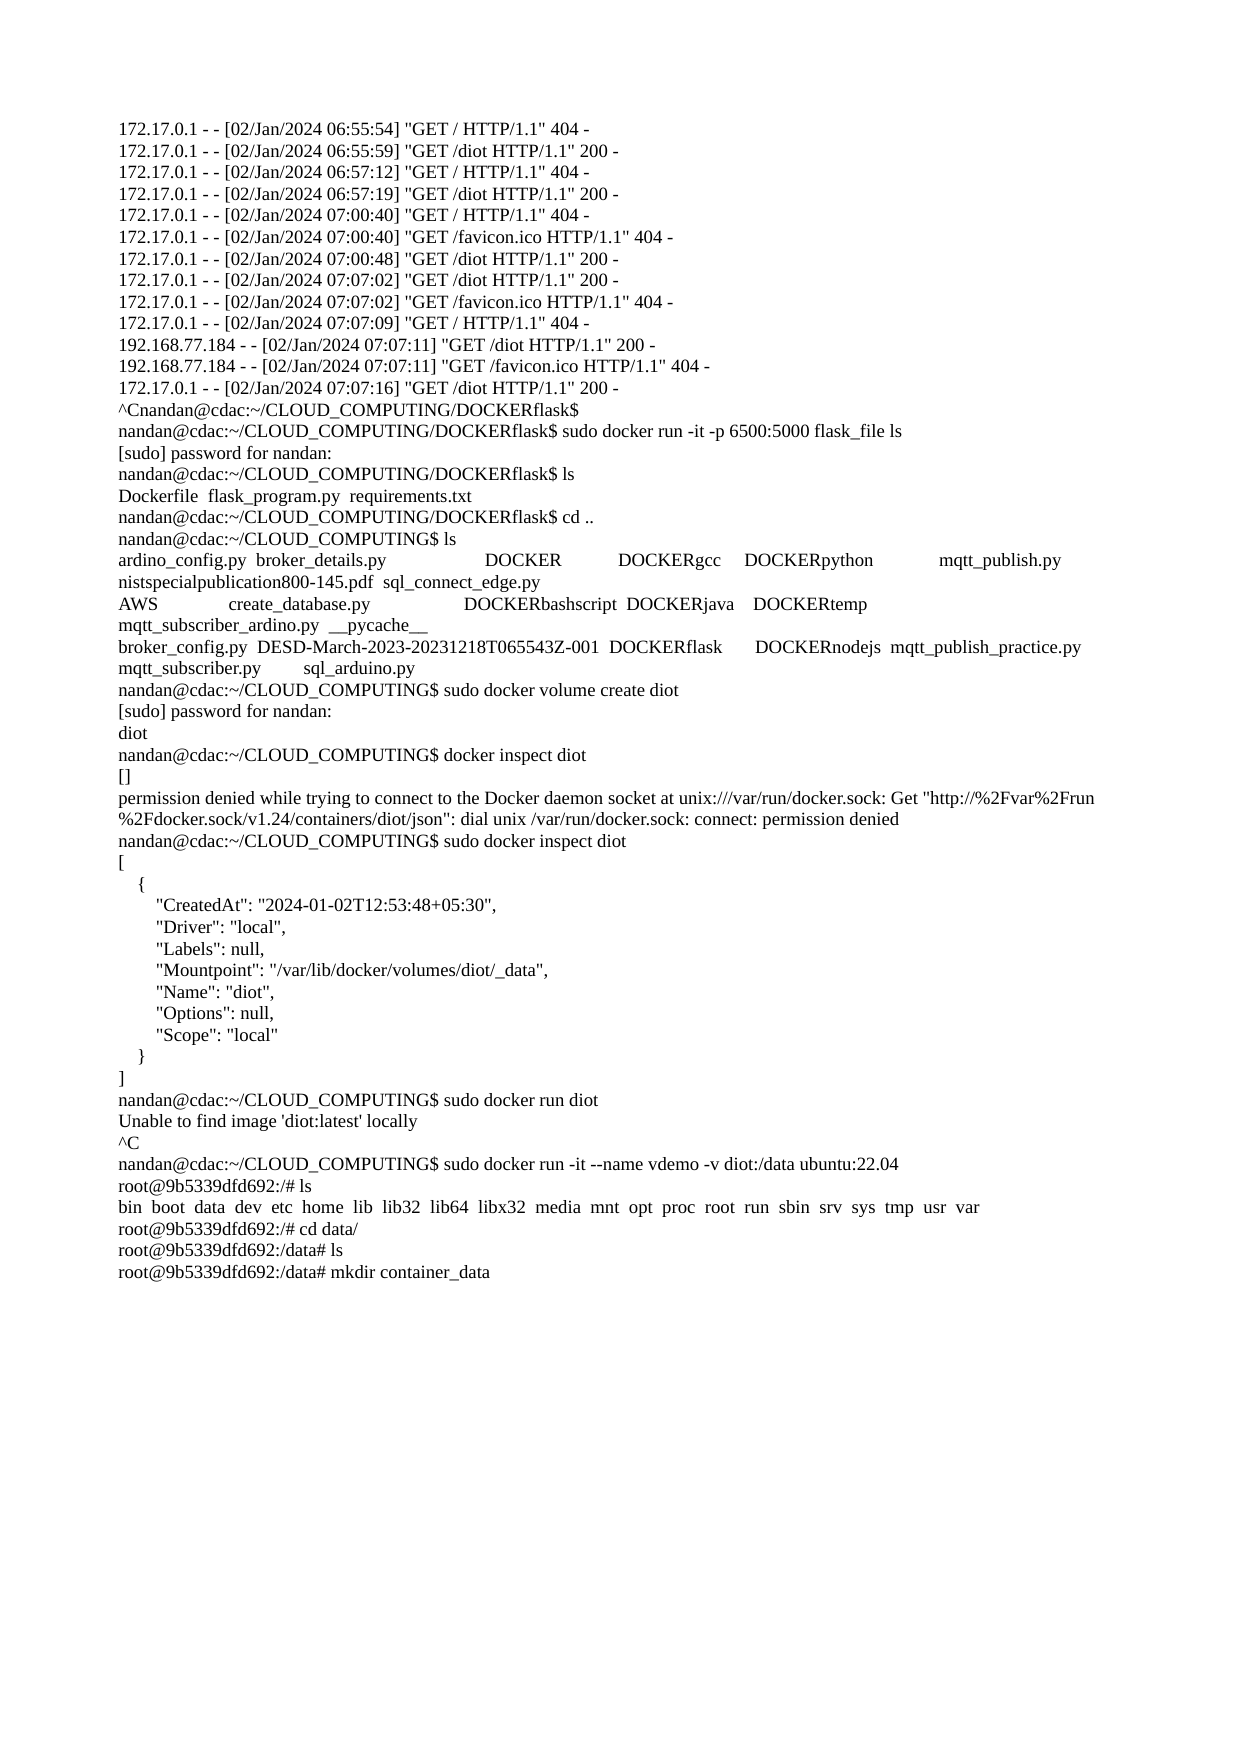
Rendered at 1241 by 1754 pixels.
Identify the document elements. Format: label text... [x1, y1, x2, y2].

text Unable to find image 'diot:latest' locally [118, 1110, 1122, 1132]
text root@9b5339dfd692:/data# ls [118, 1239, 1122, 1261]
text "Options": null, [118, 1002, 1122, 1024]
text [ [118, 851, 1122, 873]
text ardino_config.py broker_details.py DOCKER DOCKERgcc DOCKERpython mqtt_publish.py nistspecialpublication800-145.pdf sql_connect_edge.py [118, 549, 1122, 592]
text 192.168.77.184 - - [02/Jan/2024 07:07:11] "GET /diot HTTP/1.1" 200 - [118, 334, 1122, 355]
text "Scope": "local" [118, 1024, 1122, 1045]
text 172.17.0.1 - - [02/Jan/2024 06:55:54] "GET / HTTP/1.1" 404 - [118, 118, 1122, 140]
text root@9b5339dfd692:/# cd data/ [118, 1218, 1122, 1239]
text [] [118, 765, 1122, 787]
text nandan@cdac:~/CLOUD_COMPUTING$ sudo docker inspect diot [118, 830, 1122, 851]
text ^Cnandan@cdac:~/CLOUD_COMPUTING/DOCKERflask$ [118, 398, 1122, 420]
text nandan@cdac:~/CLOUD_COMPUTING$ docker inspect diot [118, 743, 1122, 765]
text { [118, 873, 1122, 894]
text 192.168.77.184 - - [02/Jan/2024 07:07:11] "GET /favicon.ico HTTP/1.1" 404 - [118, 355, 1122, 377]
text 172.17.0.1 - - [02/Jan/2024 06:57:12] "GET / HTTP/1.1" 404 - [118, 161, 1122, 183]
text 172.17.0.1 - - [02/Jan/2024 06:55:59] "GET /diot HTTP/1.1" 200 - [118, 140, 1122, 161]
text 172.17.0.1 - - [02/Jan/2024 07:00:48] "GET /diot HTTP/1.1" 200 - [118, 247, 1122, 269]
text 172.17.0.1 - - [02/Jan/2024 07:00:40] "GET /favicon.ico HTTP/1.1" 404 - [118, 226, 1122, 247]
text "Labels": null, [118, 937, 1122, 959]
text broker_config.py DESD-March-2023-20231218T065543Z-001 DOCKERflask DOCKERnodejs mqtt_publish_practice.py mqtt_subscriber.py sql_arduino.py [118, 636, 1122, 679]
text [sudo] password for nandan: [118, 700, 1122, 722]
text 172.17.0.1 - - [02/Jan/2024 07:07:16] "GET /diot HTTP/1.1" 200 - [118, 377, 1122, 398]
text ] [118, 1067, 1122, 1088]
text 172.17.0.1 - - [02/Jan/2024 07:07:09] "GET / HTTP/1.1" 404 - [118, 312, 1122, 334]
text permission denied while trying to connect to the Docker daemon socket at unix:///var/run/docker.sock: Get "http://%2Fvar%2Frun%2Fdocker.sock/v1.24/containers/diot/json": dial unix /var/run/docker.sock: connect: permission denied [118, 787, 1122, 830]
text "Mountpoint": "/var/lib/docker/volumes/diot/_data", [118, 959, 1122, 981]
text nandan@cdac:~/CLOUD_COMPUTING/DOCKERflask$ sudo docker run -it -p 6500:5000 flask_file ls [118, 420, 1122, 442]
text nandan@cdac:~/CLOUD_COMPUTING/DOCKERflask$ cd .. [118, 506, 1122, 528]
text "CreatedAt": "2024-01-02T12:53:48+05:30", [118, 894, 1122, 916]
text 172.17.0.1 - - [02/Jan/2024 06:57:19] "GET /diot HTTP/1.1" 200 - [118, 183, 1122, 204]
text "Name": "diot", [118, 981, 1122, 1002]
text diot [118, 722, 1122, 743]
text nandan@cdac:~/CLOUD_COMPUTING/DOCKERflask$ ls [118, 463, 1122, 485]
text 172.17.0.1 - - [02/Jan/2024 07:07:02] "GET /favicon.ico HTTP/1.1" 404 - [118, 291, 1122, 312]
text Dockerfile flask_program.py requirements.txt [118, 485, 1122, 506]
text root@9b5339dfd692:/# ls [118, 1175, 1122, 1196]
text nandan@cdac:~/CLOUD_COMPUTING$ sudo docker run -it --name vdemo -v diot:/data ubuntu:22.04 [118, 1153, 1122, 1175]
text root@9b5339dfd692:/data# mkdir container_data [118, 1261, 1122, 1282]
text AWS create_database.py DOCKERbashscript DOCKERjava DOCKERtemp mqtt_subscriber_ardino.py __pycache__ [118, 592, 1122, 636]
text } [118, 1045, 1122, 1067]
text nandan@cdac:~/CLOUD_COMPUTING$ sudo docker run diot [118, 1088, 1122, 1110]
text bin boot data dev etc home lib lib32 lib64 libx32 media mnt opt proc root run sbin srv sys tmp usr var [118, 1196, 1122, 1218]
text 172.17.0.1 - - [02/Jan/2024 07:00:40] "GET / HTTP/1.1" 404 - [118, 204, 1122, 226]
text nandan@cdac:~/CLOUD_COMPUTING$ sudo docker volume create diot [118, 679, 1122, 700]
text ^C [118, 1132, 1122, 1153]
text [sudo] password for nandan: [118, 442, 1122, 463]
text nandan@cdac:~/CLOUD_COMPUTING$ ls [118, 528, 1122, 549]
text 172.17.0.1 - - [02/Jan/2024 07:07:02] "GET /diot HTTP/1.1" 200 - [118, 269, 1122, 291]
text "Driver": "local", [118, 916, 1122, 937]
